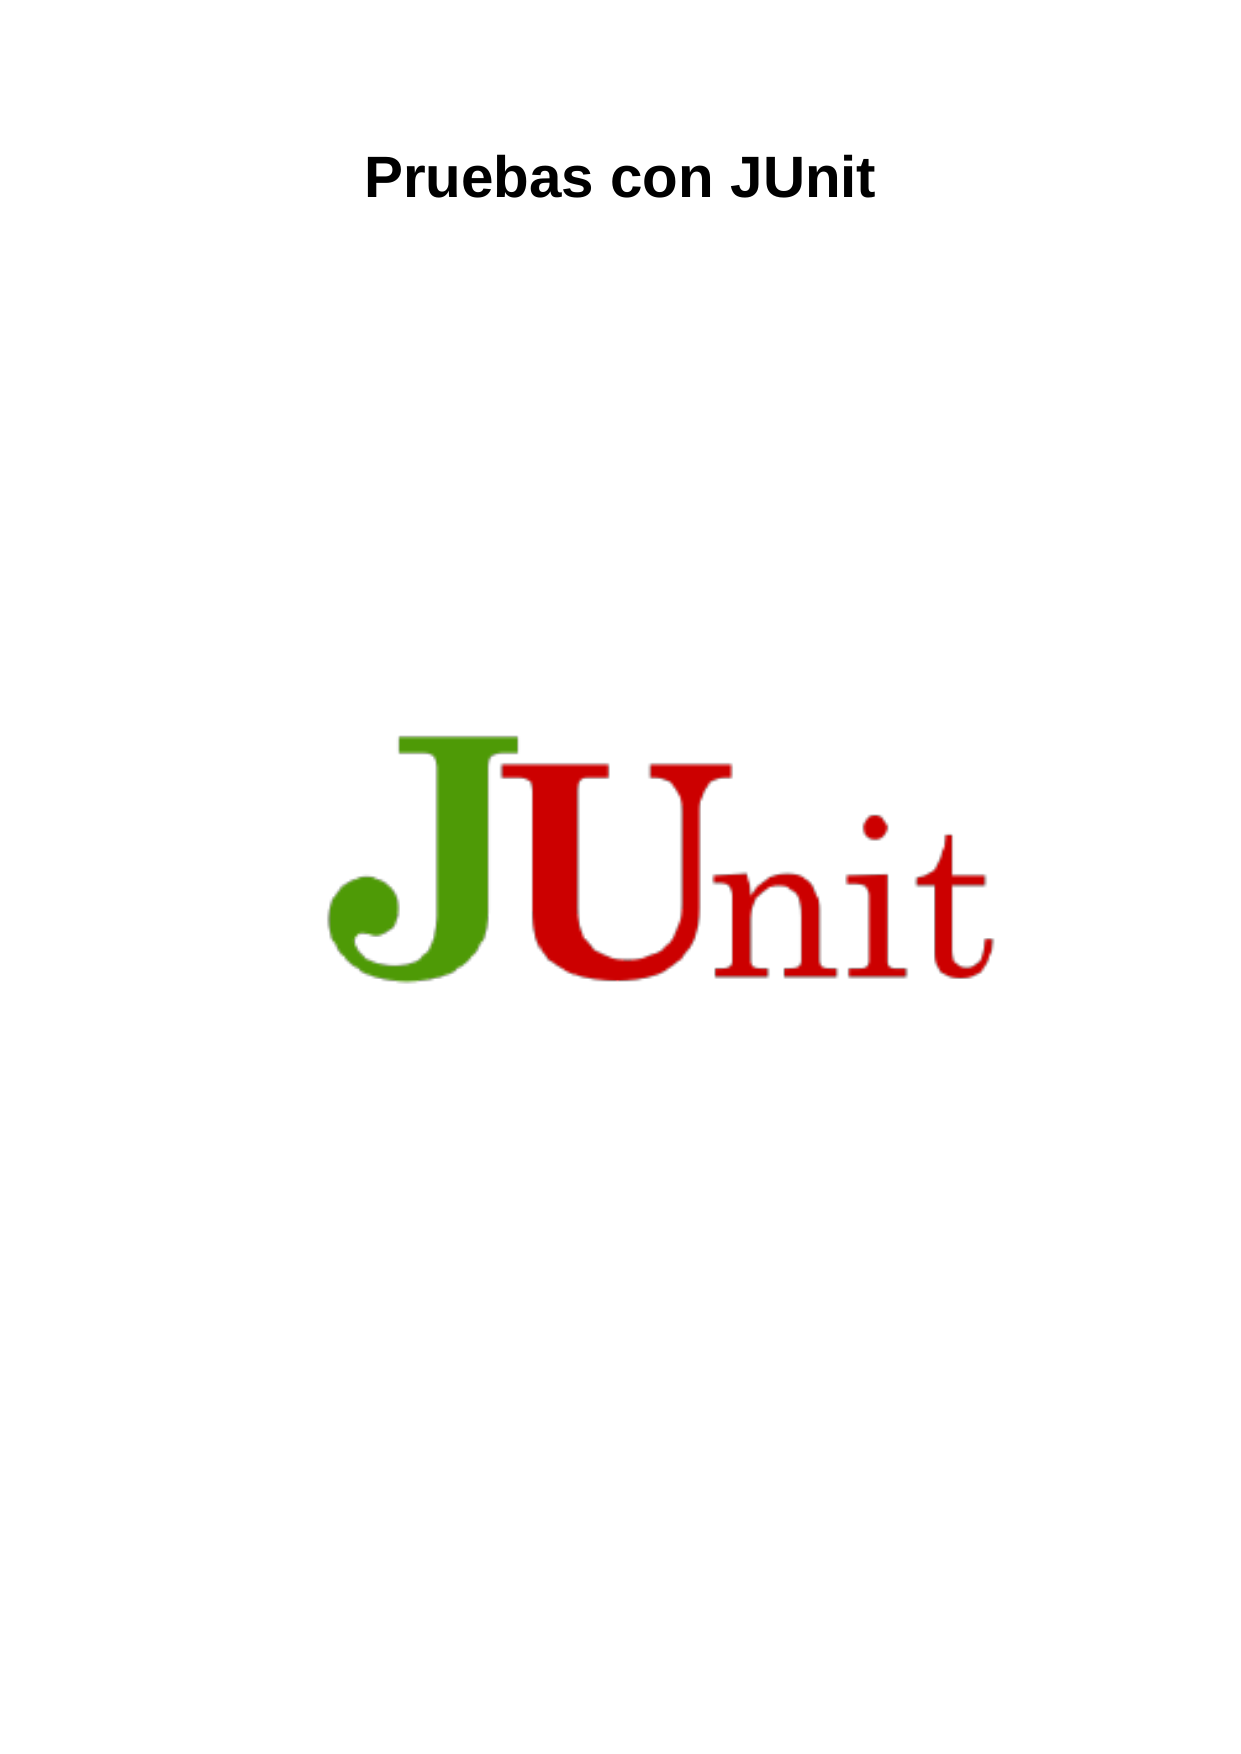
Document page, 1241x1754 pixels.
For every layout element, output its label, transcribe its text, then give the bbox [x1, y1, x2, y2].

title Pruebas con JUnit [118, 143, 1122, 210]
picture [316, 515, 1007, 1206]
